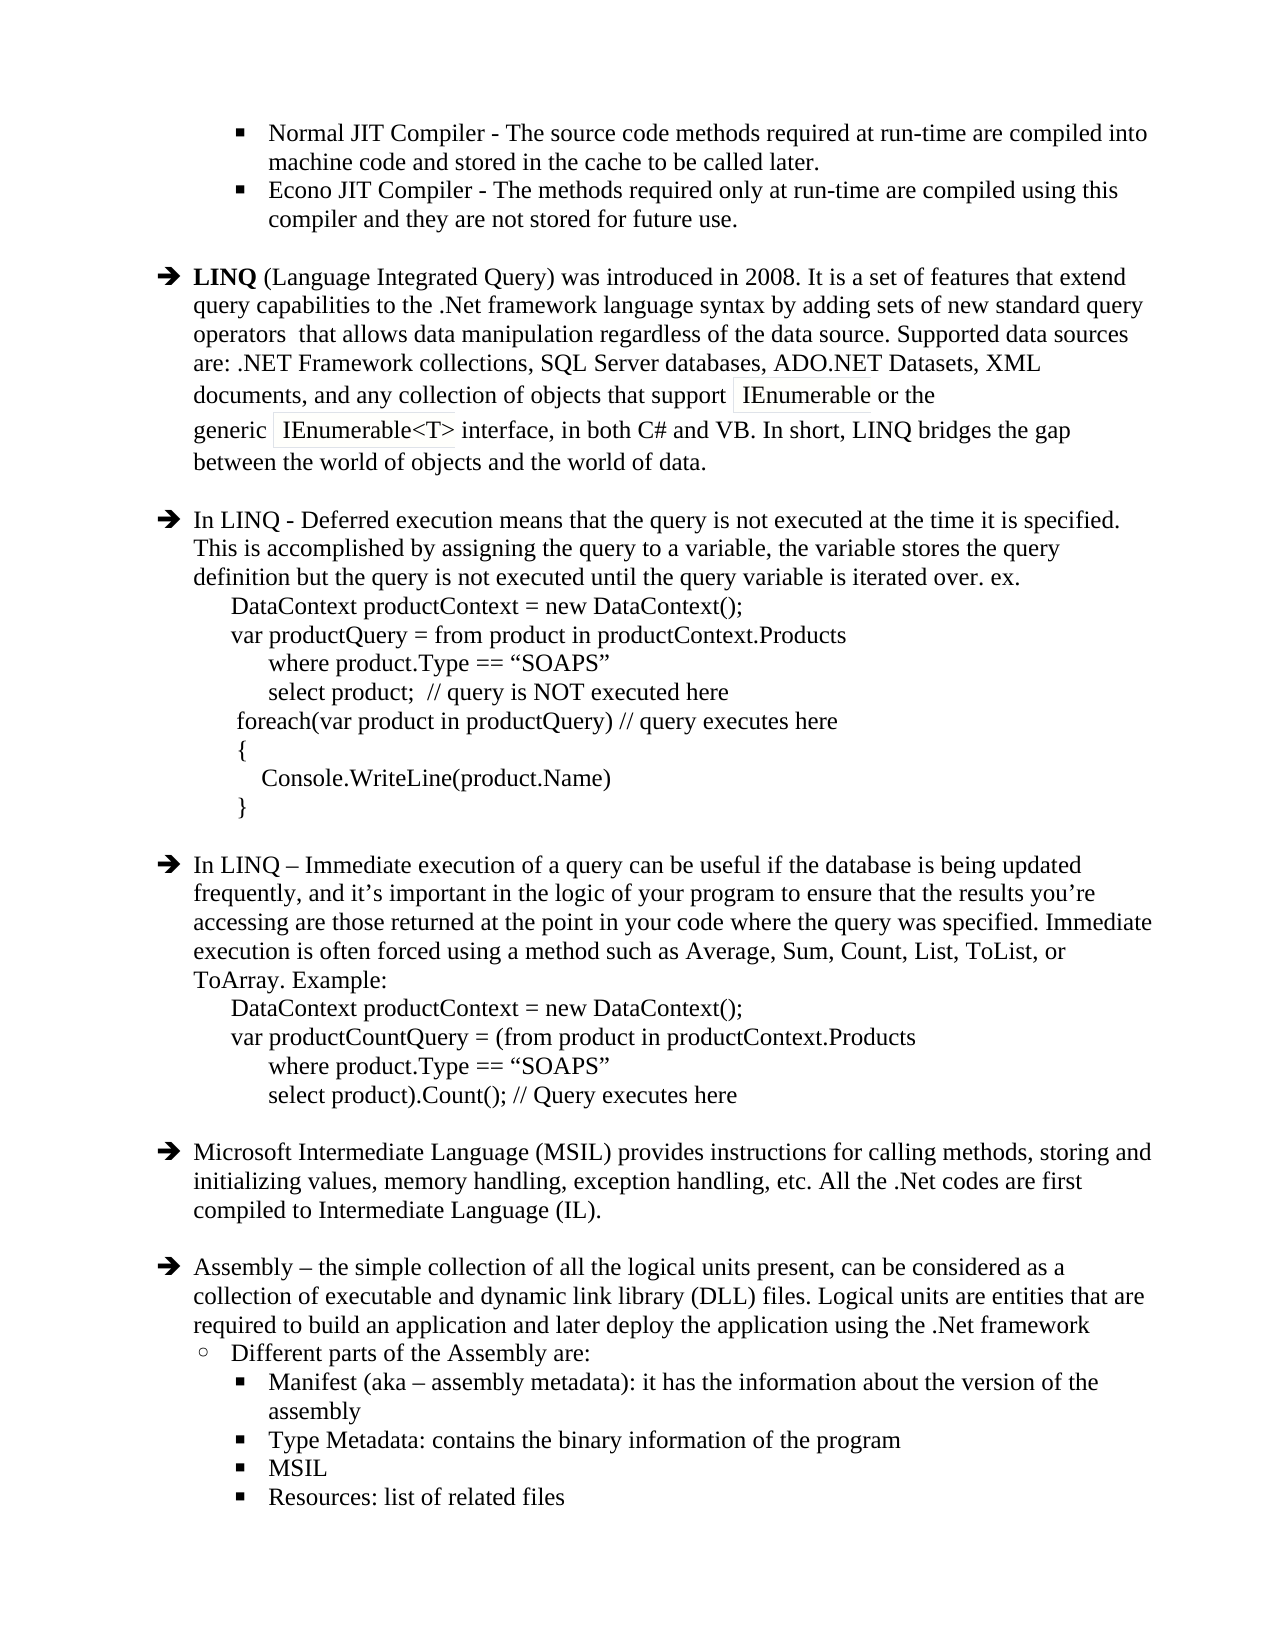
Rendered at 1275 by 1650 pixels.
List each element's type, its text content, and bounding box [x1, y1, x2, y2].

list var productCountQuery = (from product in productContext.Products [193, 1022, 1157, 1051]
list DataContext productContext = new DataContext(); [193, 591, 1157, 620]
list Microsoft Intermediate Language (MSIL) provides instructions for calling methods, storing and initializing values, memory handling, exception handling, etc. All the .Net codes are first compiled to Intermediate Language (IL). [156, 1137, 1157, 1223]
list In LINQ – Immediate execution of a query can be useful if the database is being updated frequently, and it’s important in the logic of your program to ensure that the results you’re accessing are those returned at the point in your code where the query was specified. Immediate execution is often forced using a method such as Average, Sum, Count, List, ToList, or ToArray. Example: [156, 850, 1157, 993]
list Resources: list of related files [231, 1482, 1157, 1511]
list select product; // query is NOT executed here [231, 677, 1157, 706]
list Assembly – the simple collection of all the logical units present, can be considered as a collection of executable and dynamic link library (DLL) files. Logical units are entities that are required to build an application and later deploy the application using the .Net framework [156, 1252, 1157, 1338]
list var productQuery = from product in productContext.Products [193, 620, 1157, 648]
text } [118, 792, 1157, 821]
text { [118, 735, 1157, 763]
text Console.WriteLine(product.Name) [118, 763, 1157, 792]
list DataContext productContext = new DataContext(); [193, 993, 1157, 1022]
list where product.Type == “SOAPS” [231, 1051, 1157, 1080]
list In LINQ - Deferred execution means that the query is not executed at the time it is specified. This is accomplished by assigning the query to a variable, the variable stores the query definition but the query is not executed until the query variable is iterated over. ex. [156, 505, 1157, 591]
list where product.Type == “SOAPS” [231, 648, 1157, 677]
list Different parts of the Assembly are: [193, 1338, 1157, 1367]
list Normal JIT Compiler - The source code methods required at run-time are compiled into machine code and stored in the cache to be called later. [231, 118, 1157, 176]
list Manifest (aka – assembly metadata): it has the information about the version of the assembly [231, 1367, 1157, 1425]
list LINQ (Language Integrated Query) was introduced in 2008. It is a set of features that extend query capabilities to the .Net framework language syntax by adding sets of new standard query operators that allows data manipulation regardless of the data source. Supported data sources are: .NET Framework collections, SQL Server databases, ADO.NET Datasets, XML documents, and any collection of objects that support IEnumerable or the generic IEnumerable<T> interface, in both C# and VB. In short, LINQ bridges the gap between the world of objects and the world of data. [156, 262, 1157, 476]
list select product).Count(); // Query executes here [231, 1080, 1157, 1108]
list Econo JIT Compiler - The methods required only at run-time are compiled using this compiler and they are not stored for future use. [231, 176, 1157, 233]
text foreach(var product in productQuery) // query executes here [118, 706, 1157, 735]
list MSIL [231, 1453, 1157, 1482]
list Type Metadata: contains the binary information of the program [231, 1425, 1157, 1453]
